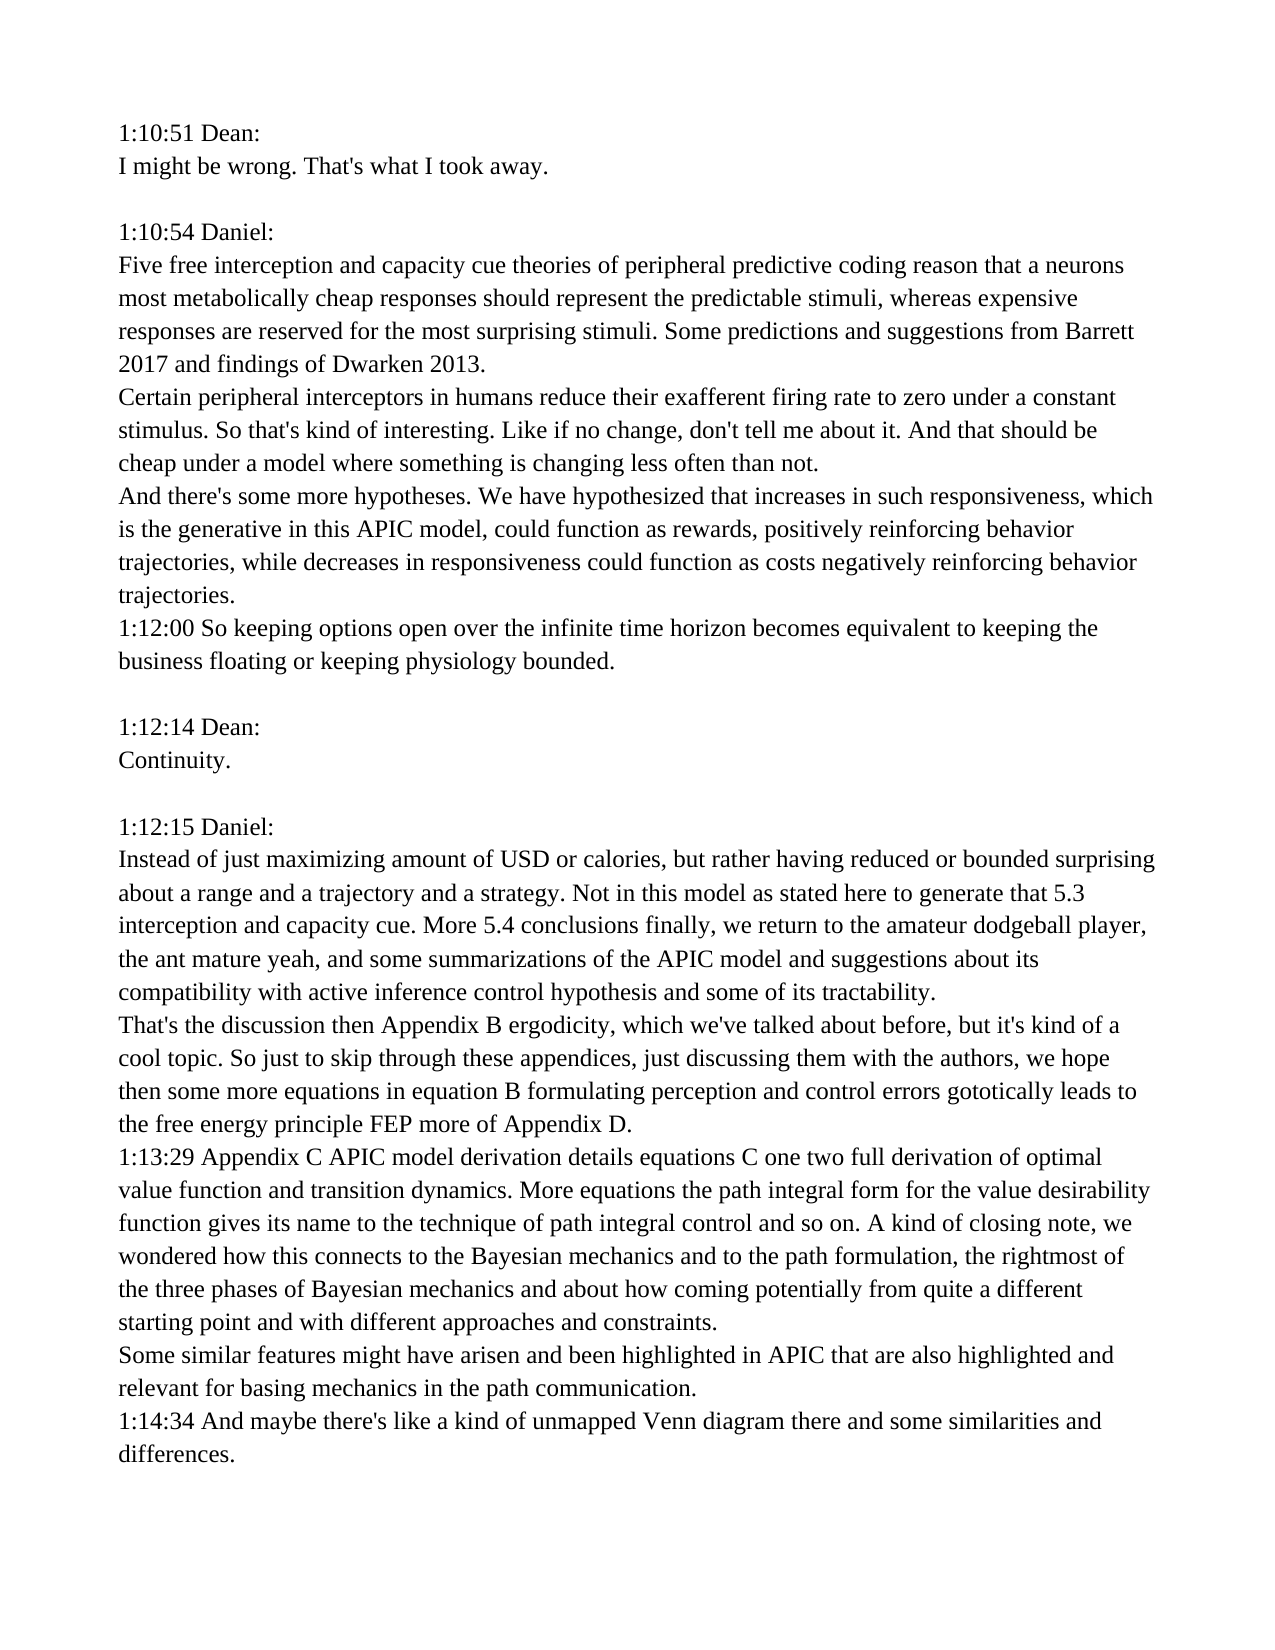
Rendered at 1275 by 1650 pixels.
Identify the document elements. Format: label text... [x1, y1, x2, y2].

text Instead of just maximizing amount of USD or calories, but rather having reduced or bounded surprising about a range and a trajectory and a strategy. Not in this model as stated here to generate that 5.3 interception and capacity cue. More 5.4 conclusions finally, we return to the amateur dodgeball player, the ant mature yeah, and some summarizations of the APIC model and suggestions about its compatibility with active inference control hypothesis and some of its tractability. [118, 844, 1157, 1005]
text 1:10:54 Daniel: [118, 217, 1157, 246]
text 1:12:15 Daniel: [118, 812, 1157, 840]
text And there's some more hypotheses. We have hypothesized that increases in such responsiveness, which is the generative in this APIC model, could function as rewards, positively reinforcing behavior trajectories, while decreases in responsiveness could function as costs negatively reinforcing behavior trajectories. [118, 481, 1157, 609]
text Certain peripheral interceptors in humans reduce their exafferent firing rate to zero under a constant stimulus. So that's kind of interesting. Like if no change, don't tell me about it. And that should be cheap under a model where something is changing less often than not. [118, 382, 1157, 477]
text That's the discussion then Appendix B ergodicity, which we've talked about before, but it's kind of a cool topic. So just to skip through these appendices, just discussing them with the authors, we hope then some more equations in equation B formulating perception and control errors gototically leads to the free energy principle FEP more of Appendix D. [118, 1010, 1157, 1137]
text Some similar features might have arisen and been highlighted in APIC that are also highlighted and relevant for basing mechanics in the path communication. [118, 1340, 1157, 1402]
text 1:12:00 So keeping options open over the infinite time horizon becomes equivalent to keeping the business floating or keeping physiology bounded. [118, 613, 1157, 675]
text 1:13:29 Appendix C APIC model derivation details equations C one two full derivation of optimal value function and transition dynamics. More equations the path integral form for the value desirability function gives its name to the technique of path integral control and so on. A kind of closing note, we wondered how this connects to the Bayesian mechanics and to the path formulation, the rightmost of the three phases of Bayesian mechanics and about how coming potentially from quite a different starting point and with different approaches and constraints. [118, 1142, 1157, 1336]
text 1:14:34 And maybe there's like a kind of unmapped Venn diagram there and some similarities and differences. [118, 1406, 1157, 1468]
text 1:12:14 Dean: [118, 712, 1157, 741]
text I might be wrong. That's what I took away. [118, 151, 1157, 180]
text Continuity. [118, 746, 1157, 774]
text Five free interception and capacity cue theories of peripheral predictive coding reason that a neurons most metabolically cheap responses should represent the predictable stimuli, whereas expensive responses are reserved for the most surprising stimuli. Some predictions and suggestions from Barrett 2017 and findings of Dwarken 2013. [118, 250, 1157, 378]
text 1:10:51 Dean: [118, 118, 1157, 147]
